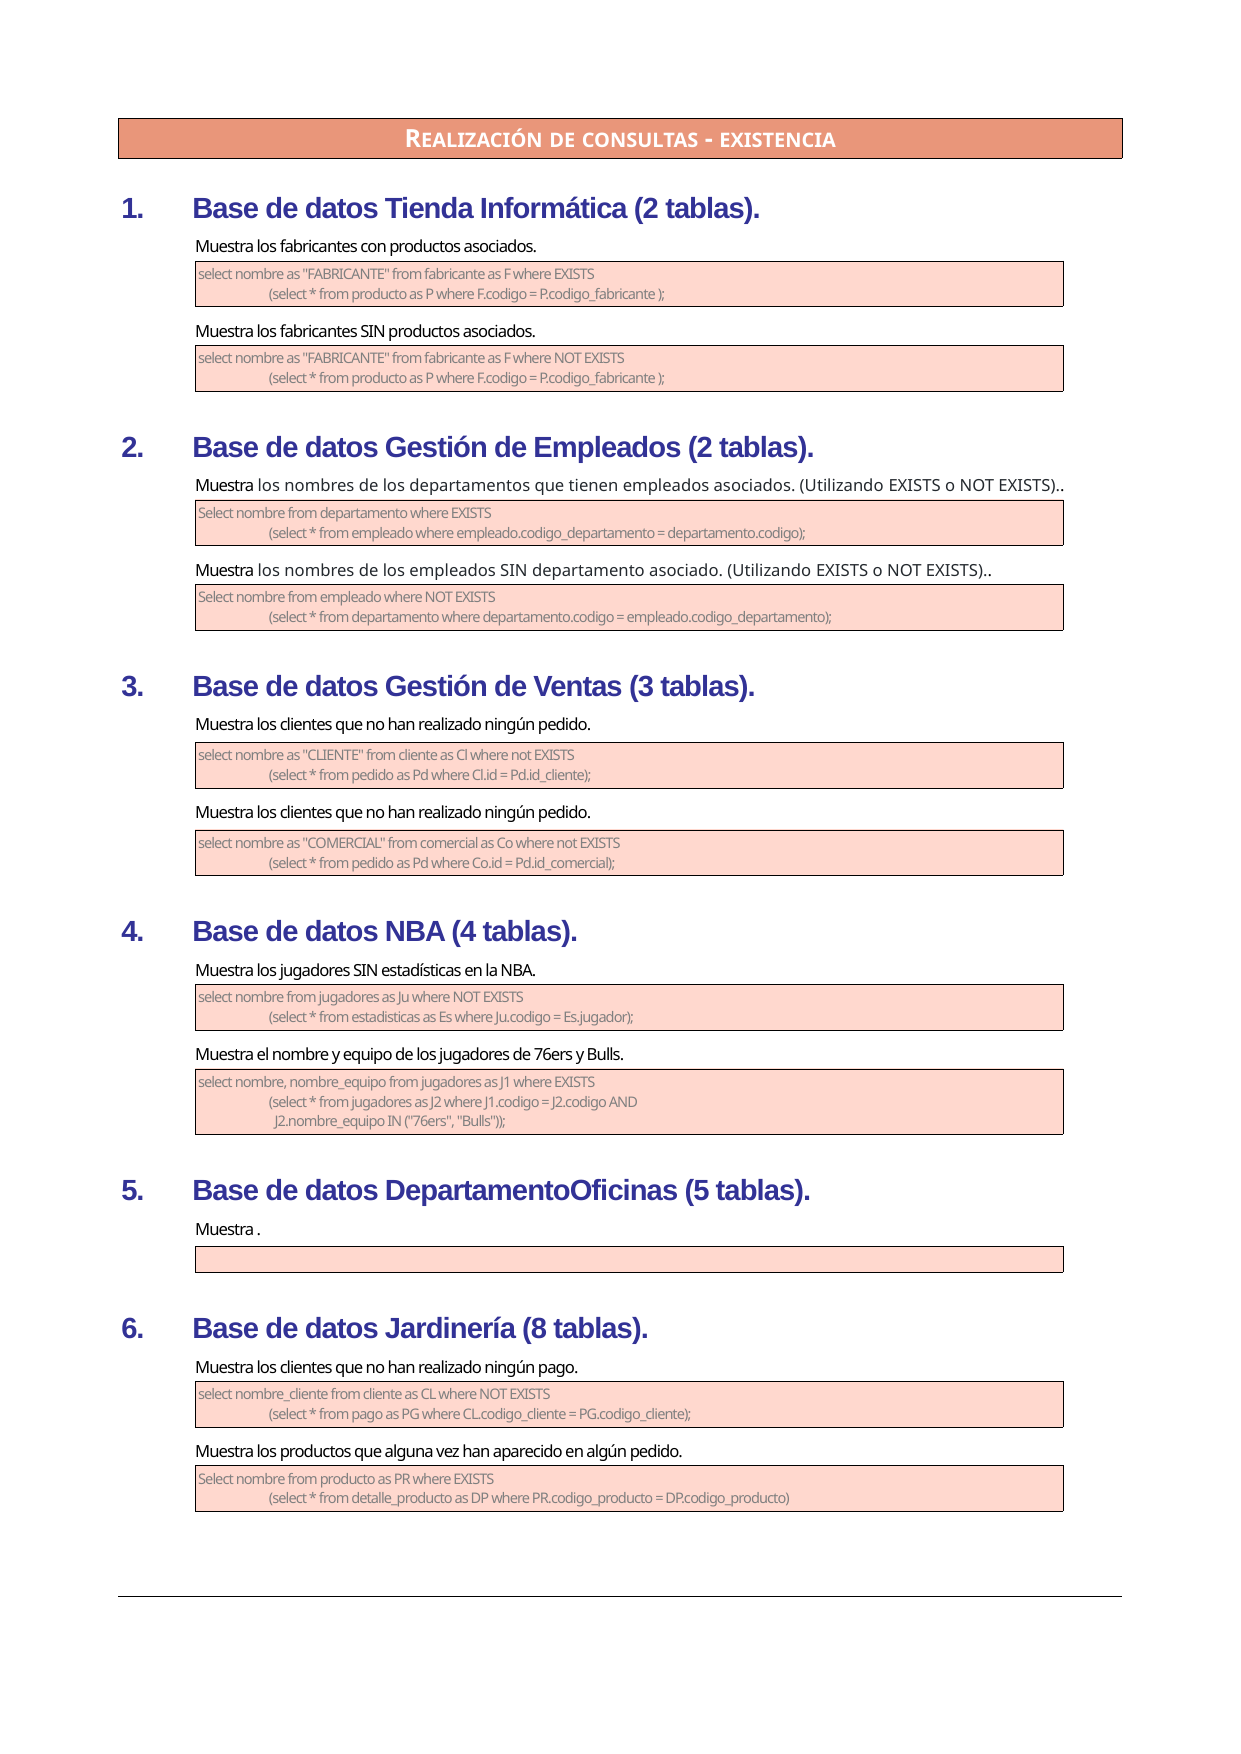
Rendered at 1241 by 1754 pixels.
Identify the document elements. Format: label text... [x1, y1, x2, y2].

text Muestra los clientes que no han realizado ningún pago. [192, 1353, 1122, 1381]
text select nombre as "CLIENTE" from cliente as Cl where not EXISTS [196, 743, 1063, 762]
text Muestra . [192, 1214, 1122, 1243]
text (select * from pedido as Pd where Cl.id = Pd.id_cliente); [196, 762, 1063, 788]
text select nombre as "FABRICANTE" from fabricante as F where EXISTS [196, 262, 1063, 281]
text (select * from pedido as Pd where Co.id = Pd.id_comercial); [196, 849, 1063, 875]
text select nombre from jugadores as Ju where NOT EXISTS [196, 985, 1063, 1004]
text 4. Base de datos NBA (4 tablas). [118, 911, 1122, 951]
text Select nombre from producto as PR where EXISTS [196, 1466, 1063, 1485]
text Muestra los nombres de los departamentos que tienen empleados asociados. (Utilizando EXISTS o NOT EXISTS).. [192, 471, 1122, 499]
text (select * from producto as P where F.codigo = P.codigo_fabricante ); [196, 281, 1063, 306]
text (select * from pago as PG where CL.codigo_cliente = PG.codigo_cliente); [196, 1401, 1063, 1427]
text Muestra los nombres de los empleados SIN departamento asociado. (Utilizando EXISTS o NOT EXISTS).. [192, 555, 1122, 584]
text (select * from empleado where empleado.codigo_departamento = departamento.codigo); [196, 519, 1063, 545]
text Muestra los jugadores SIN estadísticas en la NBA. [192, 956, 1122, 984]
text Muestra el nombre y equipo de los jugadores de 76ers y Bulls. [192, 1040, 1122, 1068]
text 6. Base de datos Jardinería (8 tablas). [118, 1308, 1122, 1348]
text (select * from producto as P where F.codigo = P.codigo_fabricante ); [196, 365, 1063, 391]
text select nombre, nombre_equipo from jugadores as J1 where EXISTS [196, 1070, 1063, 1088]
text 1. Base de datos Tienda Informática (2 tablas). [118, 188, 1122, 227]
text 5. Base de datos DepartamentoOficinas (5 tablas). [118, 1170, 1122, 1209]
text 2. Base de datos Gestión de Empleados (2 tablas). [118, 427, 1122, 466]
text (select * from departamento where departamento.codigo = empleado.codigo_departamento); [196, 604, 1063, 630]
text Muestra los clientes que no han realizado ningún pedido. [192, 710, 1122, 738]
text Muestra los fabricantes con productos asociados. [192, 232, 1122, 261]
text select nombre as "FABRICANTE" from fabricante as F where NOT EXISTS [196, 346, 1063, 365]
text Muestra los fabricantes SIN productos asociados. [192, 316, 1122, 345]
text Select nombre from empleado where NOT EXISTS [196, 585, 1063, 604]
text (select * from estadisticas as Es where Ju.codigo = Es.jugador); [196, 1004, 1063, 1030]
text select nombre as "COMERCIAL" from comercial as Co where not EXISTS [196, 831, 1063, 849]
text (select * from jugadores as J2 where J1.codigo = J2.codigo AND [196, 1088, 1063, 1108]
text Muestra los clientes que no han realizado ningún pedido. [192, 798, 1122, 826]
text Select nombre from departamento where EXISTS [196, 501, 1063, 519]
text J2.nombre_equipo IN ("76ers", "Bulls")); [196, 1108, 1063, 1134]
text Muestra los productos que alguna vez han aparecido en algún pedido. [192, 1437, 1122, 1465]
text (select * from detalle_producto as DP where PR.codigo_producto = DP.codigo_producto) [196, 1485, 1063, 1511]
text select nombre_cliente from cliente as CL where NOT EXISTS [196, 1382, 1063, 1401]
text 3. Base de datos Gestión de Ventas (3 tablas). [118, 666, 1122, 705]
